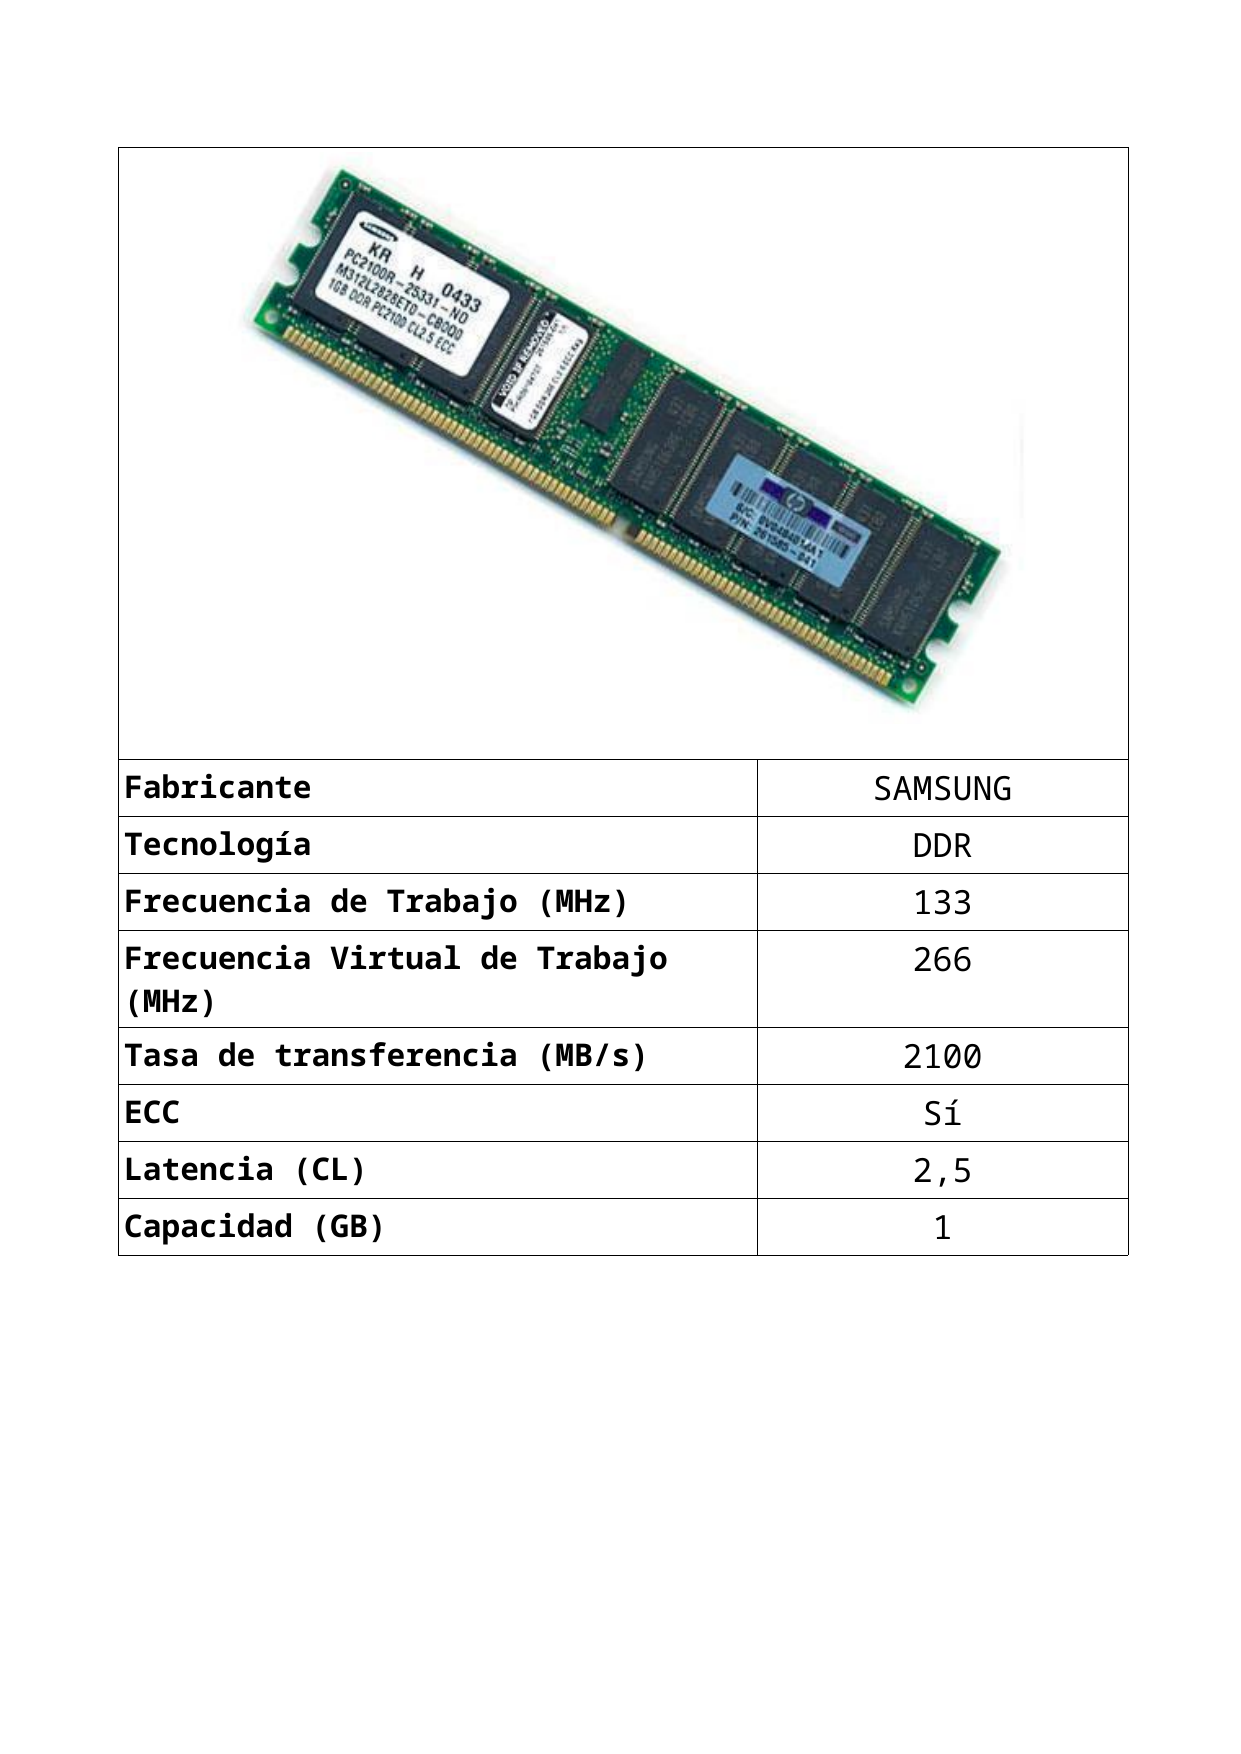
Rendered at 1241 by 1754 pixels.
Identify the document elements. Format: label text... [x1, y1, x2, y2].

table_cell 2,5 [758, 1142, 1128, 1198]
table_cell Capacidad (GB) [119, 1199, 757, 1255]
table_cell 133 [758, 874, 1128, 930]
table_cell SAMSUNG [758, 760, 1128, 816]
table_cell ECC [119, 1085, 757, 1141]
table_cell Sí [758, 1085, 1128, 1141]
table_cell 1 [758, 1199, 1128, 1255]
table_cell Frecuencia Virtual de Trabajo (MHz) [119, 931, 757, 1027]
table_cell Tasa de transferencia (MB/s) [119, 1028, 757, 1084]
table_cell Frecuencia de Trabajo (MHz) [119, 874, 757, 930]
table_cell 2100 [758, 1028, 1128, 1084]
table_cell Latencia (CL) [119, 1142, 757, 1198]
table_cell DDR [758, 817, 1128, 873]
table_cell Fabricante [119, 760, 757, 816]
table_cell Tecnología [119, 817, 757, 873]
table_cell 266 [758, 931, 1128, 1027]
table_header [119, 148, 1128, 759]
